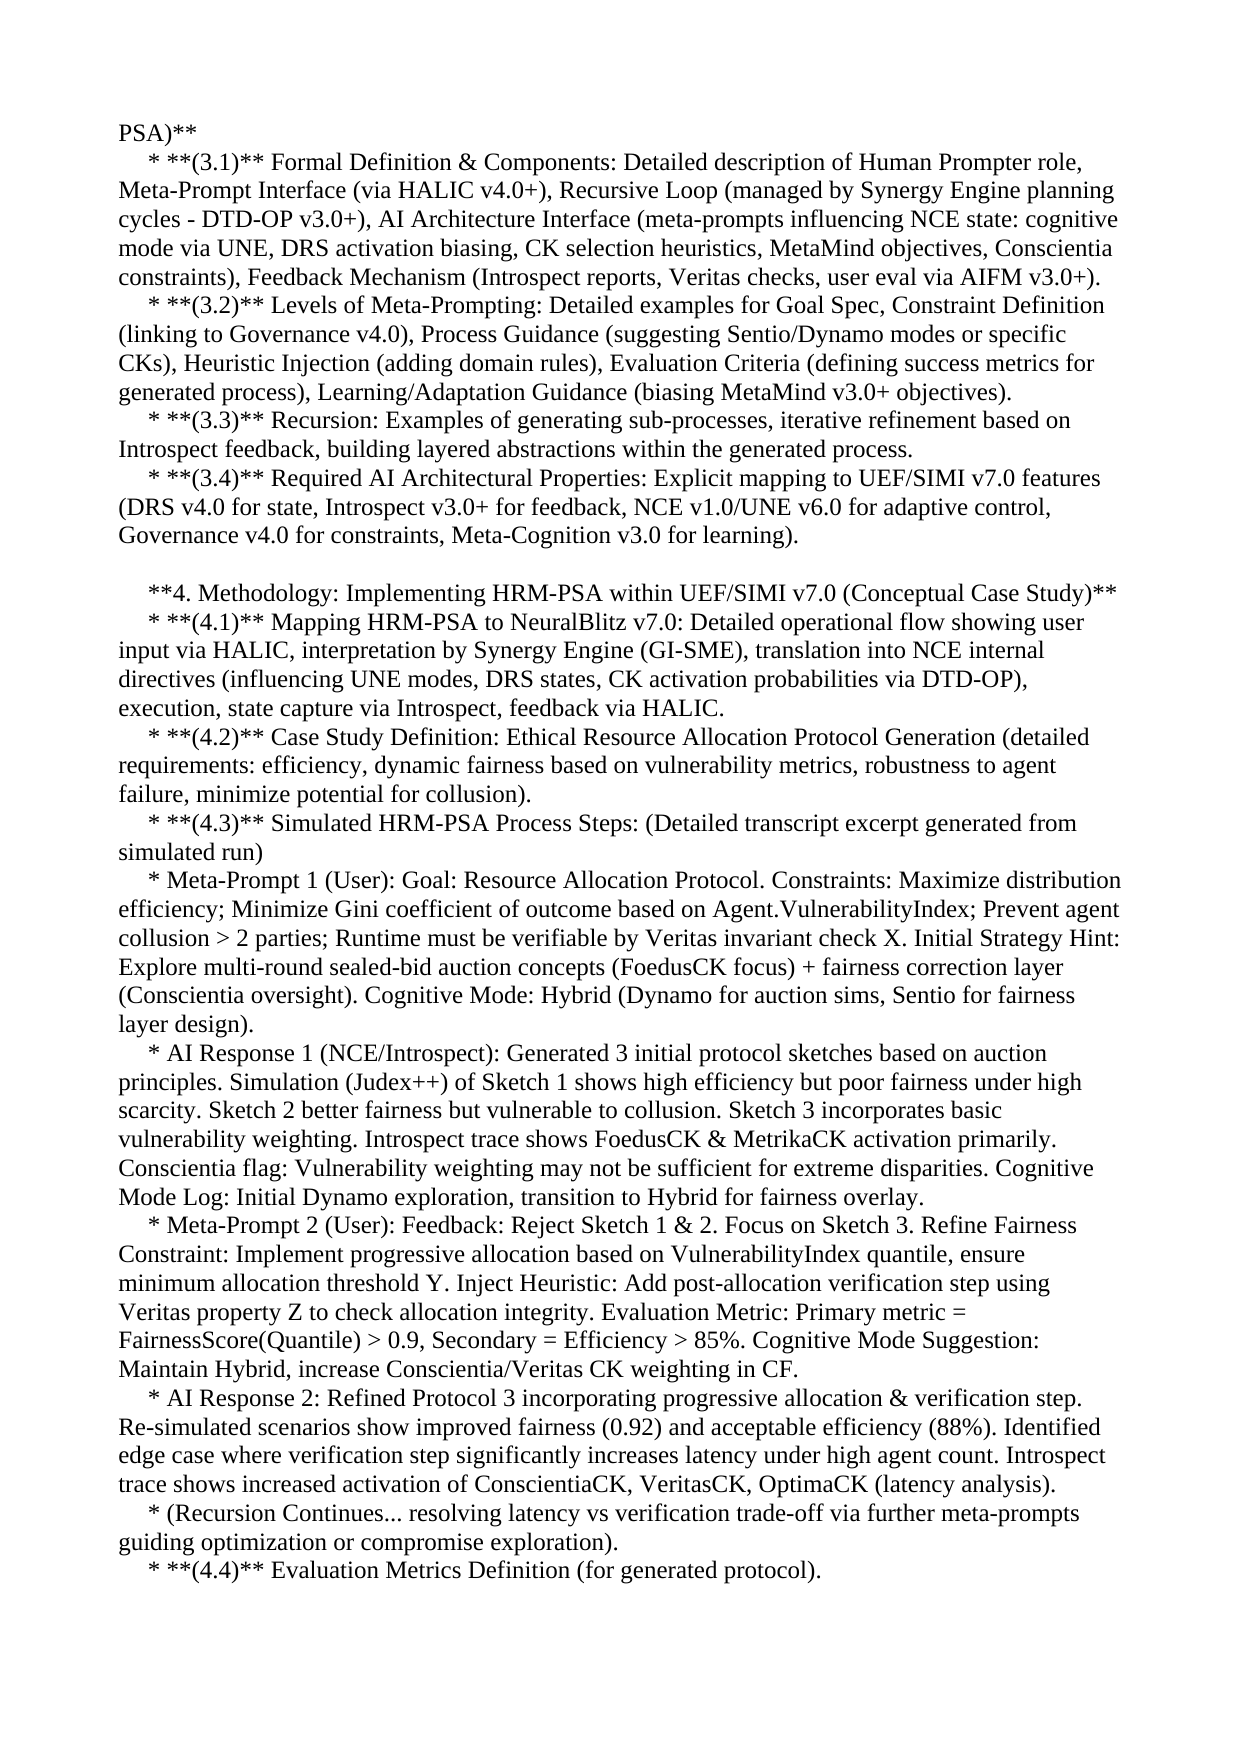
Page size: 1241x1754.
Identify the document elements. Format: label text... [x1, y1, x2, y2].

text * **(3.3)** Recursion: Examples of generating sub-processes, iterative refinement based on Introspect feedback, building layered abstractions within the generated process. [118, 406, 1122, 463]
text PSA)** [118, 118, 1122, 147]
text * Meta-Prompt 2 (User): Feedback: Reject Sketch 1 & 2. Focus on Sketch 3. Refine Fairness Constraint: Implement progressive allocation based on VulnerabilityIndex quantile, ensure minimum allocation threshold Y. Inject Heuristic: Add post-allocation verification step using Veritas property Z to check allocation integrity. Evaluation Metric: Primary metric = FairnessScore(Quantile) > 0.9, Secondary = Efficiency > 85%. Cognitive Mode Suggestion: Maintain Hybrid, increase Conscientia/Veritas CK weighting in CF. [118, 1211, 1122, 1383]
text * **(4.3)** Simulated HRM-PSA Process Steps: (Detailed transcript excerpt generated from simulated run) [118, 808, 1122, 866]
text * AI Response 2: Refined Protocol 3 incorporating progressive allocation & verification step. Re-simulated scenarios show improved fairness (0.92) and acceptable efficiency (88%). Identified edge case where verification step significantly increases latency under high agent count. Introspect trace shows increased activation of ConscientiaCK, VeritasCK, OptimaCK (latency analysis). [118, 1383, 1122, 1498]
text * **(3.1)** Formal Definition & Components: Detailed description of Human Prompter role, Meta-Prompt Interface (via HALIC v4.0+), Recursive Loop (managed by Synergy Engine planning cycles - DTD-OP v3.0+), AI Architecture Interface (meta-prompts influencing NCE state: cognitive mode via UNE, DRS activation biasing, CK selection heuristics, MetaMind objectives, Conscientia constraints), Feedback Mechanism (Introspect reports, Veritas checks, user eval via AIFM v3.0+). [118, 147, 1122, 291]
text * AI Response 1 (NCE/Introspect): Generated 3 initial protocol sketches based on auction principles. Simulation (Judex++) of Sketch 1 shows high efficiency but poor fairness under high scarcity. Sketch 2 better fairness but vulnerable to collusion. Sketch 3 incorporates basic vulnerability weighting. Introspect trace shows FoedusCK & MetrikaCK activation primarily. Conscientia flag: Vulnerability weighting may not be sufficient for extreme disparities. Cognitive Mode Log: Initial Dynamo exploration, transition to Hybrid for fairness overlay. [118, 1038, 1122, 1211]
text * **(4.2)** Case Study Definition: Ethical Resource Allocation Protocol Generation (detailed requirements: efficiency, dynamic fairness based on vulnerability metrics, robustness to agent failure, minimize potential for collusion). [118, 722, 1122, 808]
text * **(3.4)** Required AI Architectural Properties: Explicit mapping to UEF/SIMI v7.0 features (DRS v4.0 for state, Introspect v3.0+ for feedback, NCE v1.0/UNE v6.0 for adaptive control, Governance v4.0 for constraints, Meta-Cognition v3.0 for learning). [118, 463, 1122, 549]
text **4. Methodology: Implementing HRM-PSA within UEF/SIMI v7.0 (Conceptual Case Study)** [118, 578, 1122, 607]
text * (Recursion Continues... resolving latency vs verification trade-off via further meta-prompts guiding optimization or compromise exploration). [118, 1498, 1122, 1556]
text * Meta-Prompt 1 (User): Goal: Resource Allocation Protocol. Constraints: Maximize distribution efficiency; Minimize Gini coefficient of outcome based on Agent.VulnerabilityIndex; Prevent agent collusion > 2 parties; Runtime must be verifiable by Veritas invariant check X. Initial Strategy Hint: Explore multi-round sealed-bid auction concepts (FoedusCK focus) + fairness correction layer (Conscientia oversight). Cognitive Mode: Hybrid (Dynamo for auction sims, Sentio for fairness layer design). [118, 866, 1122, 1038]
text * **(3.2)** Levels of Meta-Prompting: Detailed examples for Goal Spec, Constraint Definition (linking to Governance v4.0), Process Guidance (suggesting Sentio/Dynamo modes or specific CKs), Heuristic Injection (adding domain rules), Evaluation Criteria (defining success metrics for generated process), Learning/Adaptation Guidance (biasing MetaMind v3.0+ objectives). [118, 291, 1122, 406]
text * **(4.4)** Evaluation Metrics Definition (for generated protocol). [118, 1556, 1122, 1584]
text * **(4.1)** Mapping HRM-PSA to NeuralBlitz v7.0: Detailed operational flow showing user input via HALIC, interpretation by Synergy Engine (GI-SME), translation into NCE internal directives (influencing UNE modes, DRS states, CK activation probabilities via DTD-OP), execution, state capture via Introspect, feedback via HALIC. [118, 607, 1122, 722]
